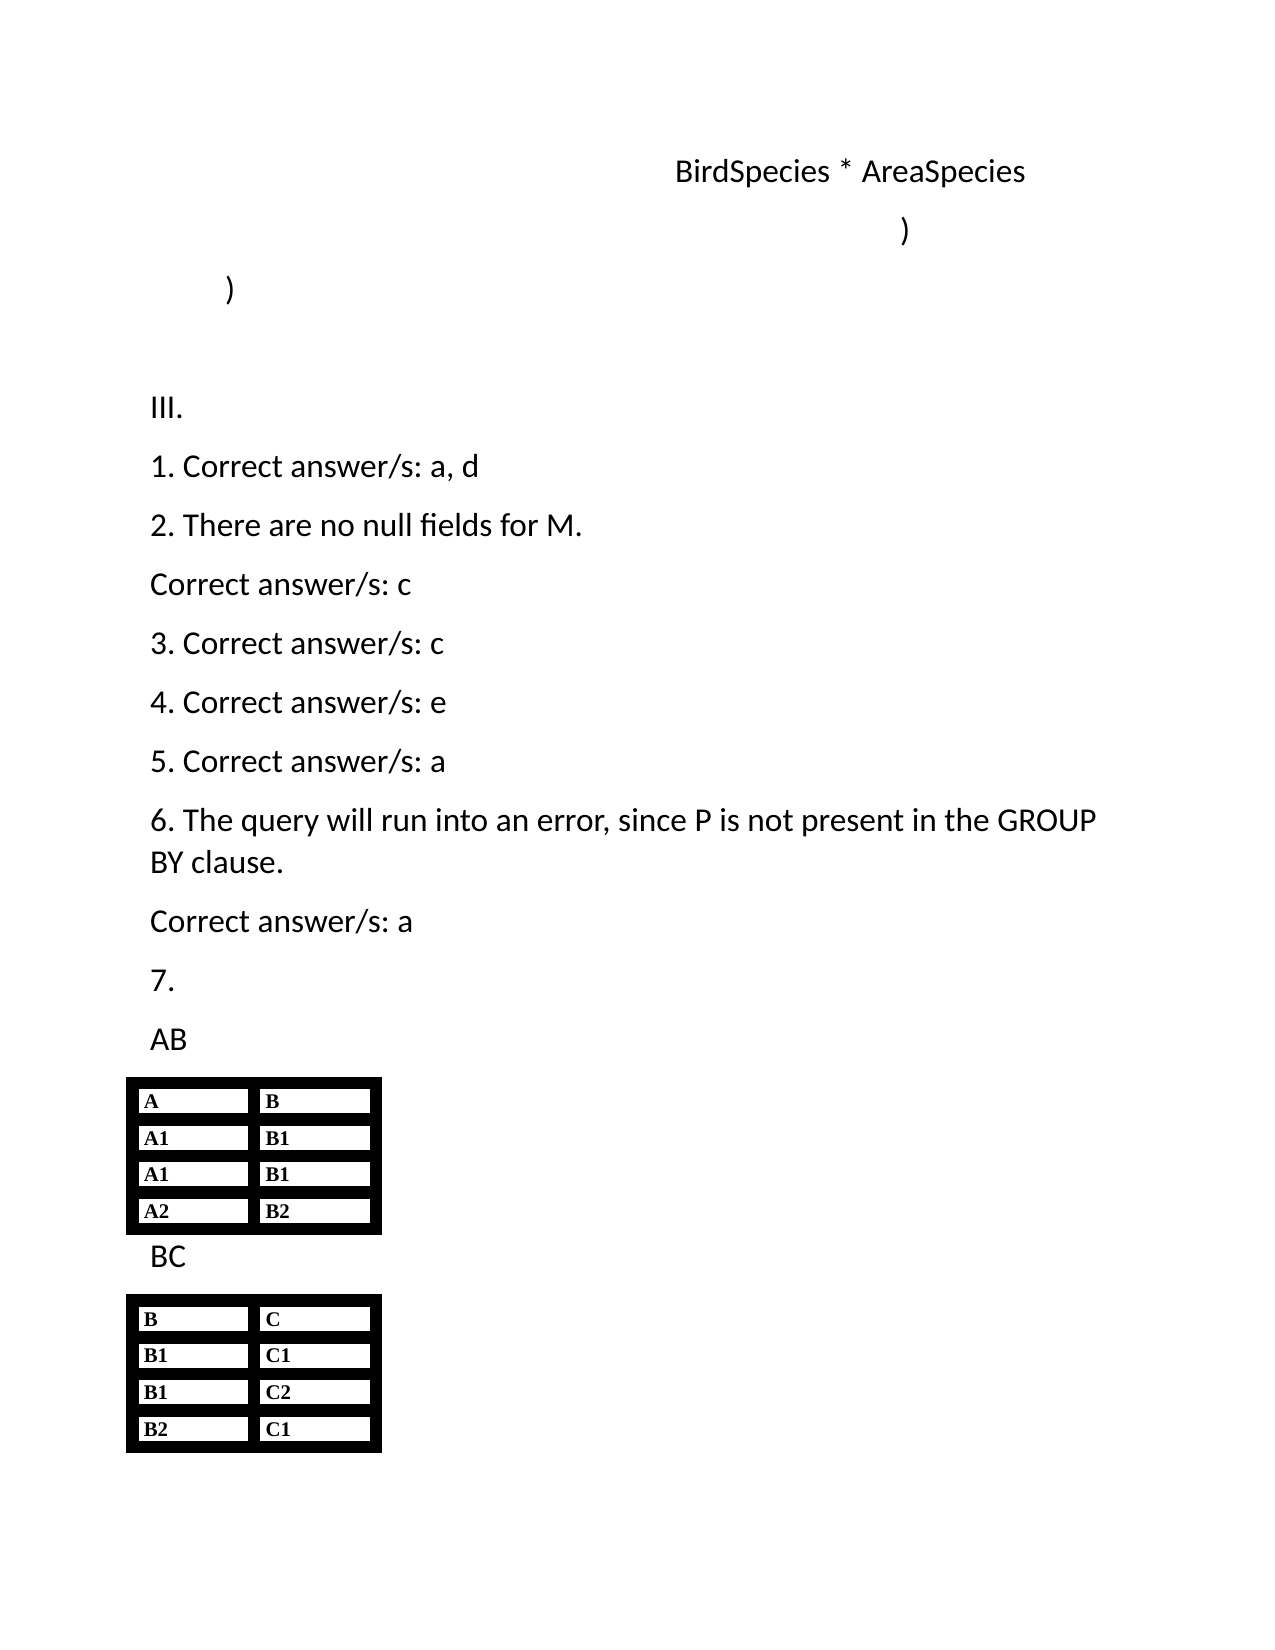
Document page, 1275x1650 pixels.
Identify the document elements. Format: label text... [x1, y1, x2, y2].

text 3. Correct answer/s: c [150, 622, 1125, 662]
text III. [150, 386, 1125, 427]
text 6. The query will run into an error, since P is not present in the GROUP BY clause. [150, 798, 1125, 882]
text 7. [150, 959, 1125, 999]
text 2. There are no null fields for M. [150, 504, 1125, 544]
table_cell B1 [139, 1380, 248, 1404]
text ) [225, 268, 1125, 309]
text Correct answer/s: c [150, 563, 1125, 603]
table_cell B1 [260, 1126, 370, 1150]
text ) [825, 209, 1125, 250]
text AB [150, 1018, 1125, 1058]
text 4. Correct answer/s: e [150, 681, 1125, 721]
text BC [150, 1235, 1125, 1276]
table_cell B1 [139, 1344, 248, 1367]
table_cell C1 [260, 1344, 370, 1367]
table_header B [260, 1089, 370, 1113]
text Correct answer/s: a [150, 900, 1125, 941]
table_header A [139, 1089, 248, 1113]
text BirdSpecies * AreaSpecies [600, 150, 1125, 191]
table_cell B2 [260, 1199, 370, 1223]
table_cell C1 [260, 1417, 370, 1441]
table_cell B2 [139, 1417, 248, 1441]
table_header B [139, 1307, 248, 1331]
table_cell B1 [260, 1162, 370, 1186]
table_cell A1 [139, 1126, 248, 1150]
table_cell C2 [260, 1380, 370, 1404]
table_cell A2 [139, 1199, 248, 1223]
table_cell A1 [139, 1162, 248, 1186]
text 1. Correct answer/s: a, d [150, 445, 1125, 486]
table_header C [260, 1307, 370, 1331]
text 5. Correct answer/s: a [150, 739, 1125, 780]
